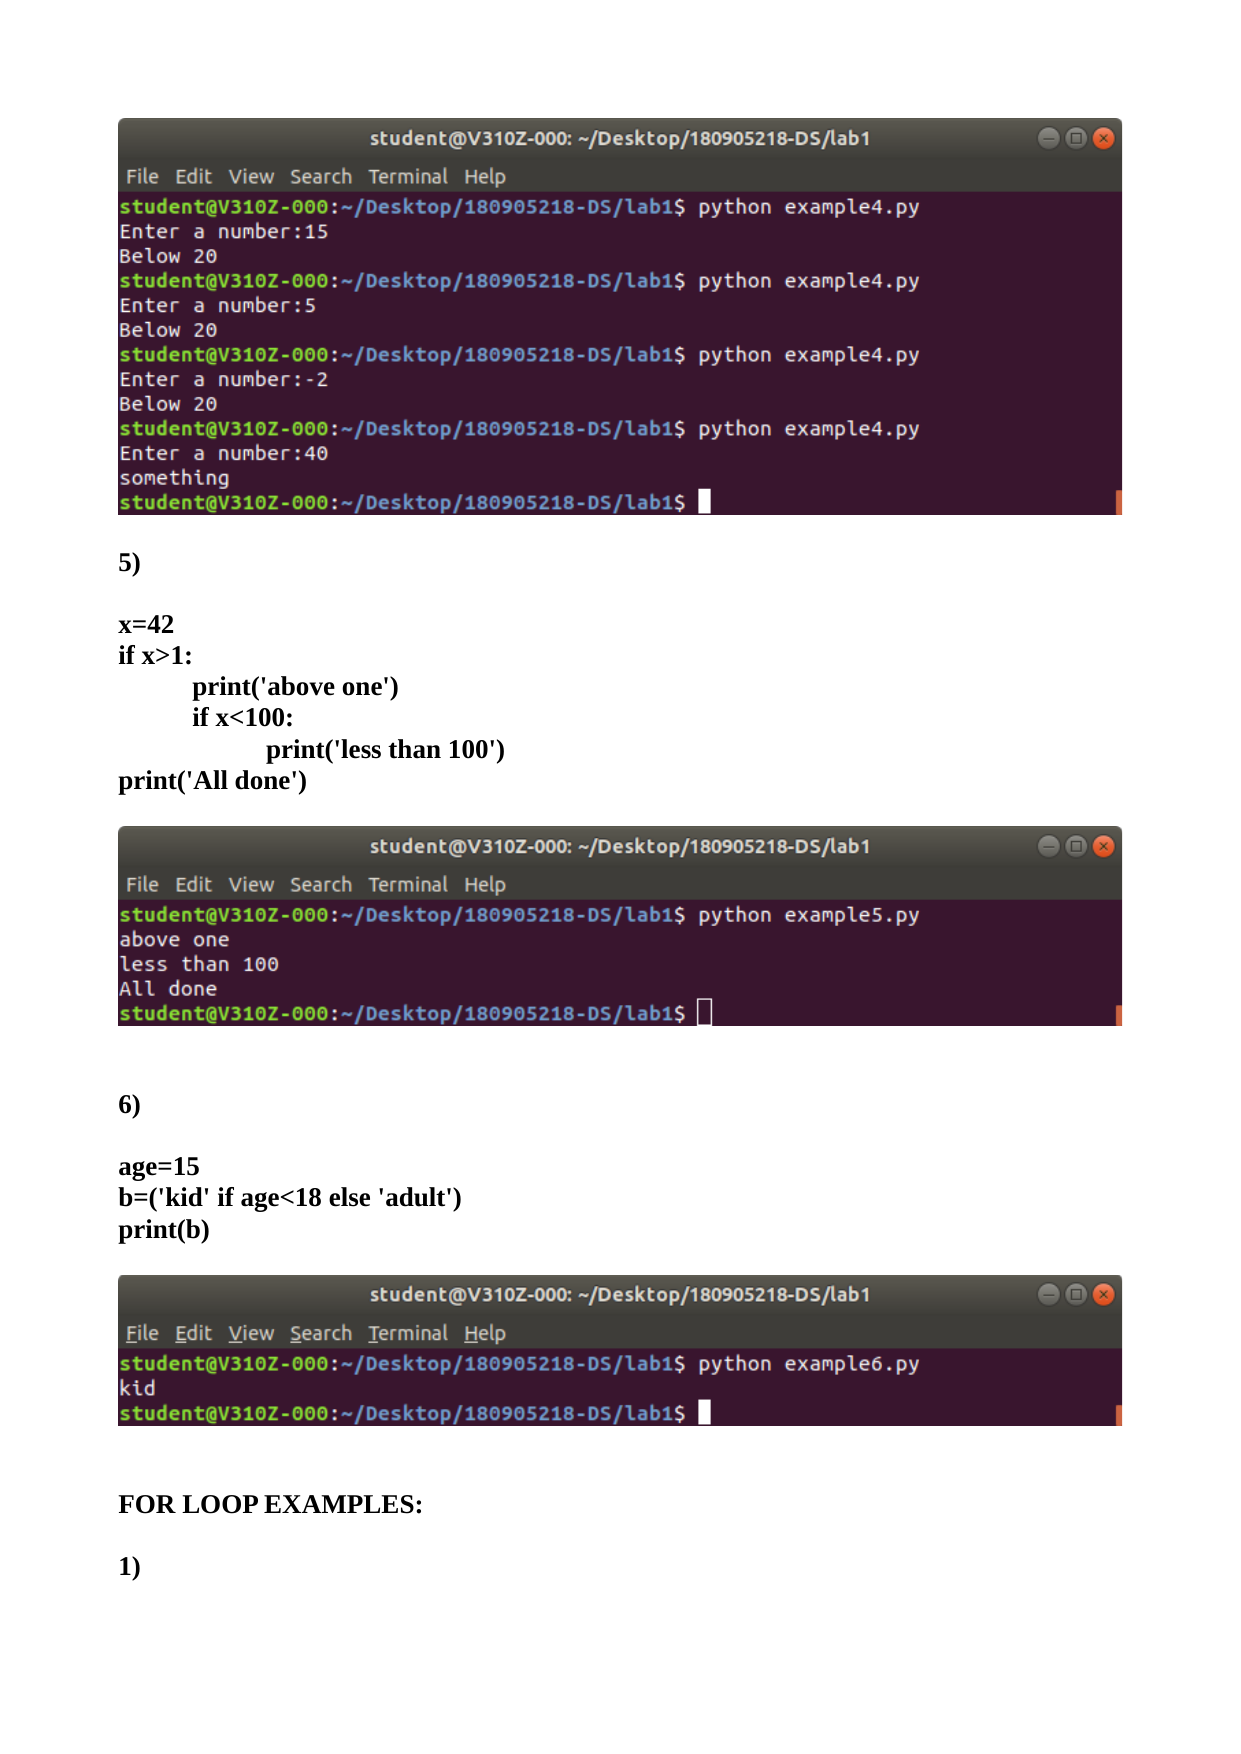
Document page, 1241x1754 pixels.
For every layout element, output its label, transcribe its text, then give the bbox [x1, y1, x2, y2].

picture [118, 1275, 1123, 1426]
text print(b) [118, 1213, 1122, 1244]
picture [118, 118, 1123, 515]
text print('less than 100') [118, 733, 1122, 764]
text b=('kid' if age<18 else 'adult') [118, 1182, 1122, 1213]
text age=15 [118, 1150, 1122, 1182]
text if x>1: [118, 639, 1122, 670]
text FOR LOOP EXAMPLES: [118, 1488, 1122, 1519]
text 6) [118, 1088, 1122, 1119]
text 5) [118, 546, 1122, 577]
text print('All done') [118, 764, 1122, 795]
picture [118, 826, 1123, 1026]
text if x<100: [118, 702, 1122, 733]
text 1) [118, 1550, 1122, 1581]
text x=42 [118, 608, 1122, 639]
text print('above one') [118, 670, 1122, 702]
